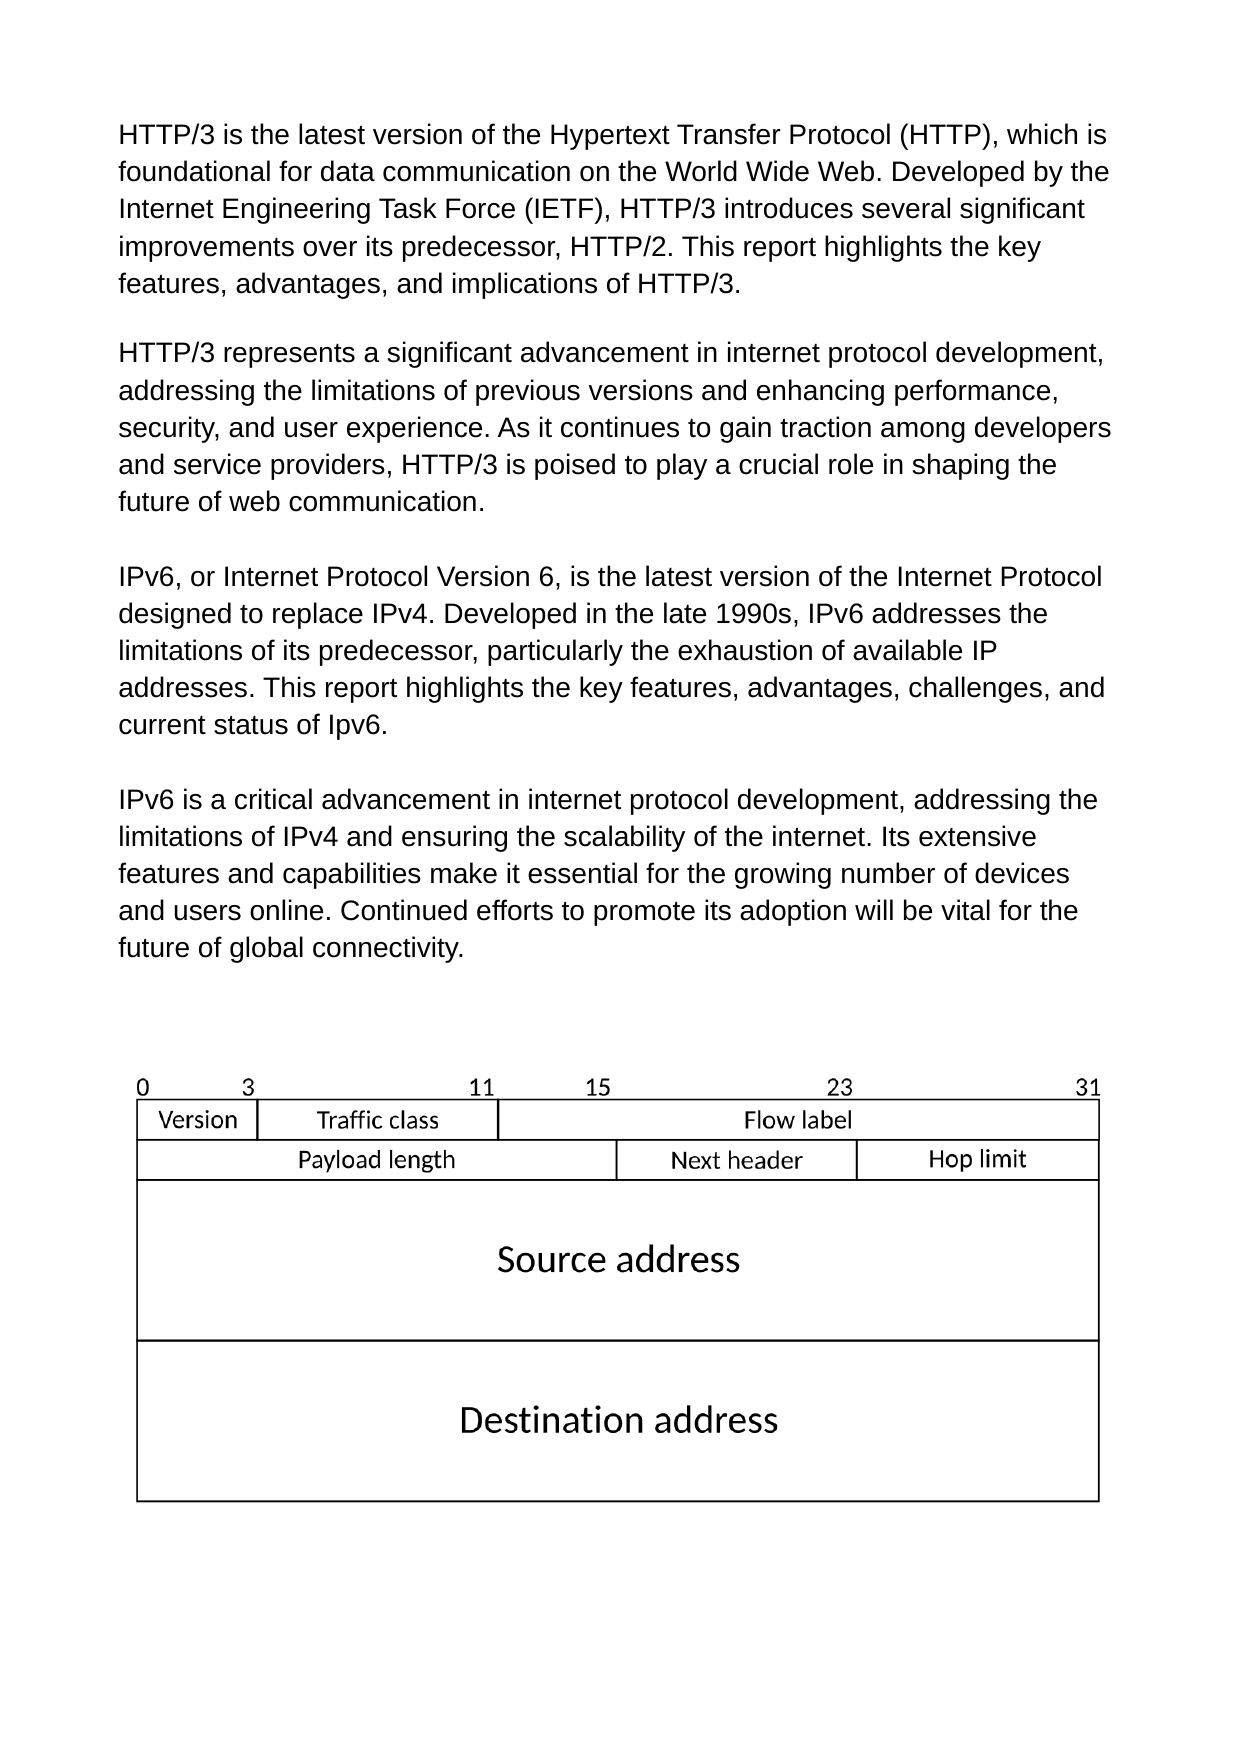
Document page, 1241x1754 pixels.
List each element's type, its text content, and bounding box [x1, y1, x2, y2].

text HTTP/3 is the latest version of the Hypertext Transfer Protocol (HTTP), which is foundational for data communication on the World Wide Web. Developed by the Internet Engineering Task Force (IETF), HTTP/3 introduces several significant improvements over its predecessor, HTTP/2. This report highlights the key features, advantages, and implications of HTTP/3. [118, 118, 1122, 299]
text HTTP/3 represents a significant advancement in internet protocol development, addressing the limitations of previous versions and enhancing performance, security, and user experience. As it continues to gain traction among developers and service providers, HTTP/3 is poised to play a crucial role in shaping the future of web communication. [118, 336, 1122, 518]
text IPv6 is a critical advancement in internet protocol development, addressing the limitations of IPv4 and ensuring the scalability of the internet. Its extensive features and capabilities make it essential for the growing number of devices and users online. Continued efforts to promote its adoption will be vital for the future of global connectivity. [118, 783, 1122, 964]
picture [116, 1059, 1121, 1522]
text IPv6, or Internet Protocol Version 6, is the latest version of the Internet Protocol designed to replace IPv4. Developed in the late 1990s, IPv6 addresses the limitations of its predecessor, particularly the exhaustion of available IP addresses. This report highlights the key features, advantages, challenges, and current status of Ipv6. [118, 559, 1122, 741]
